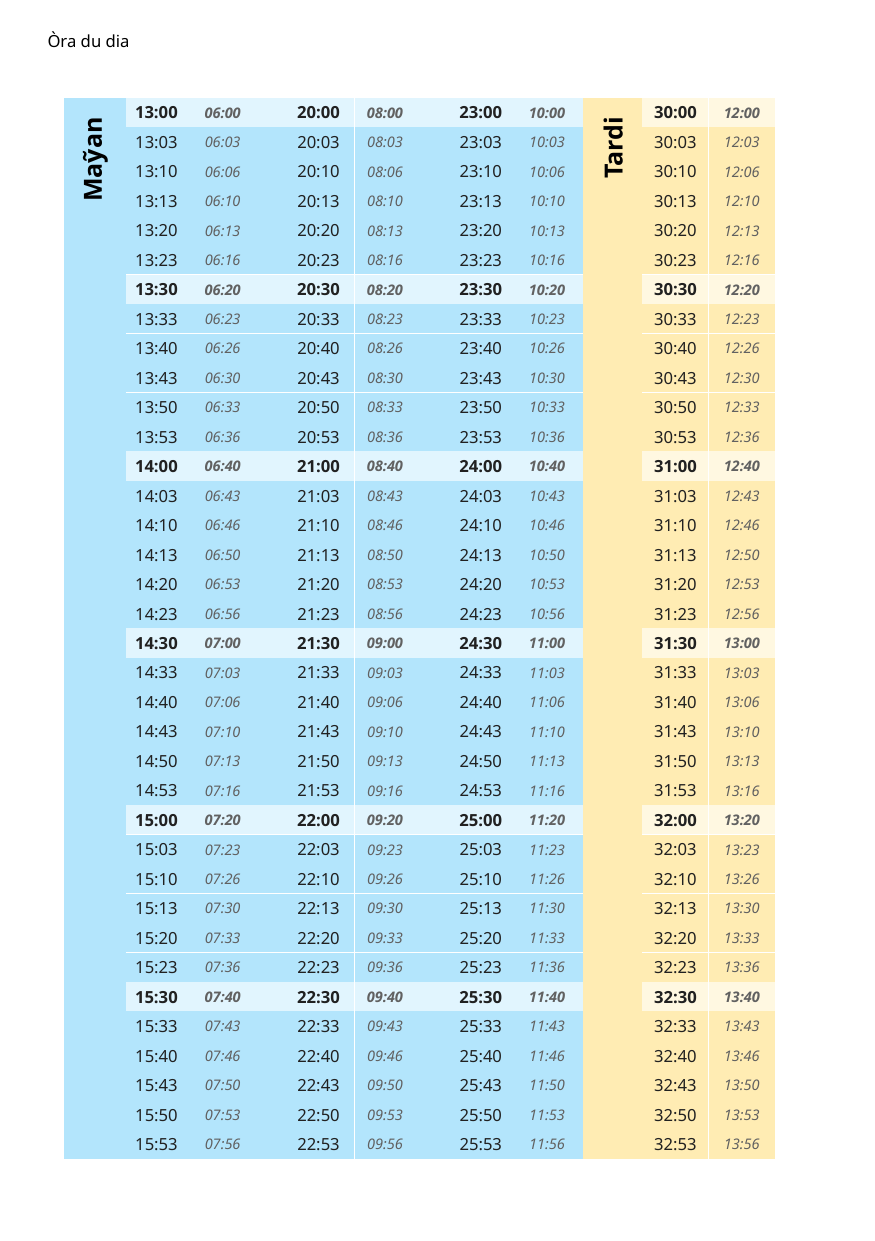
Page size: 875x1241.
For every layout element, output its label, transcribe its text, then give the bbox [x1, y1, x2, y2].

table_cell 22:03 [288, 835, 354, 864]
table_cell 11:26 [517, 864, 583, 893]
table_cell 24:13 [450, 540, 517, 569]
table_cell 06:30 [192, 363, 259, 392]
table_cell 09:53 [355, 1100, 421, 1129]
table_header 20:00 [288, 98, 354, 127]
table_cell 11:33 [517, 923, 583, 952]
table_cell 25:13 [450, 894, 517, 923]
table_cell 07:50 [192, 1070, 259, 1100]
table_cell 10:46 [517, 510, 583, 540]
table_cell 07:56 [192, 1129, 259, 1159]
table_cell 32:23 [642, 953, 708, 982]
table_cell 13:06 [709, 687, 775, 717]
table_cell 13:53 [126, 422, 192, 451]
table_cell 10:06 [517, 157, 583, 186]
table_cell 13:10 [709, 717, 775, 746]
table_cell 23:23 [450, 245, 517, 274]
table_cell 08:23 [355, 304, 421, 333]
table_cell 23:33 [450, 304, 517, 333]
subtitle Òra du dia [47, 29, 791, 52]
table_cell [259, 304, 288, 333]
table_cell 08:03 [355, 127, 421, 157]
table_cell 25:20 [450, 923, 517, 952]
table_cell 21:40 [288, 687, 354, 717]
table_cell 25:00 [450, 805, 517, 834]
table_cell 15:00 [126, 805, 192, 834]
table_cell 15:20 [126, 923, 192, 952]
table_cell [421, 599, 450, 628]
table_cell 14:30 [126, 628, 192, 658]
table_cell 12:20 [709, 275, 775, 304]
table_cell [259, 894, 288, 923]
table_cell 13:00 [709, 628, 775, 658]
table_cell 32:30 [642, 982, 708, 1011]
table_cell 32:50 [642, 1100, 708, 1129]
table_cell [421, 127, 450, 157]
table_cell 21:30 [288, 628, 354, 658]
table_cell [259, 687, 288, 717]
table_cell [259, 628, 288, 658]
table_cell 24:23 [450, 599, 517, 628]
table_cell 31:03 [642, 481, 708, 510]
table_cell 07:06 [192, 687, 259, 717]
table_cell 21:53 [288, 776, 354, 805]
table_cell 10:50 [517, 540, 583, 569]
table_cell 14:53 [126, 776, 192, 805]
table_cell 06:36 [192, 422, 259, 451]
table_cell 08:36 [355, 422, 421, 451]
table_cell 32:33 [642, 1011, 708, 1041]
table_cell 06:40 [192, 451, 259, 481]
table_cell 11:00 [517, 628, 583, 658]
table_cell [259, 982, 288, 1011]
table_cell 23:40 [450, 334, 517, 363]
table_cell 07:20 [192, 805, 259, 834]
table_cell 25:53 [450, 1129, 517, 1159]
table_cell 09:30 [355, 894, 421, 923]
table_cell 11:10 [517, 717, 583, 746]
table_cell 13:43 [709, 1011, 775, 1041]
table_cell 32:53 [642, 1129, 708, 1159]
table_cell 21:00 [288, 451, 354, 481]
table_cell 14:10 [126, 510, 192, 540]
table_cell 07:03 [192, 658, 259, 687]
table_cell [259, 245, 288, 274]
table_cell 23:30 [450, 275, 517, 304]
table_cell 11:46 [517, 1041, 583, 1070]
table_cell [421, 746, 450, 776]
table_cell [259, 334, 288, 363]
table_cell 07:43 [192, 1011, 259, 1041]
table_cell 15:23 [126, 953, 192, 982]
table_cell 21:20 [288, 569, 354, 599]
table_cell 14:03 [126, 481, 192, 510]
table_cell 31:40 [642, 687, 708, 717]
table_cell 06:50 [192, 540, 259, 569]
table_header Tardi [583, 98, 642, 1159]
table_cell [259, 1129, 288, 1159]
table_cell [259, 186, 288, 216]
table_cell 23:43 [450, 363, 517, 392]
table_cell 06:53 [192, 569, 259, 599]
table_cell 31:33 [642, 658, 708, 687]
table_cell 10:03 [517, 127, 583, 157]
table_cell 30:43 [642, 363, 708, 392]
table_cell 07:30 [192, 894, 259, 923]
table_cell 25:50 [450, 1100, 517, 1129]
table_header 13:00 [126, 98, 192, 127]
table_cell 13:40 [126, 334, 192, 363]
table_cell 13:46 [709, 1041, 775, 1070]
table_cell [421, 1041, 450, 1070]
table_cell 07:23 [192, 835, 259, 864]
table_cell 23:50 [450, 393, 517, 422]
table_cell 22:43 [288, 1070, 354, 1100]
table_cell [421, 363, 450, 392]
table_cell [259, 746, 288, 776]
table_cell 13:53 [709, 1100, 775, 1129]
table_cell 20:13 [288, 186, 354, 216]
table_cell 06:56 [192, 599, 259, 628]
table_cell 11:06 [517, 687, 583, 717]
table_cell 11:40 [517, 982, 583, 1011]
table_cell 24:10 [450, 510, 517, 540]
table_cell 13:40 [709, 982, 775, 1011]
table_cell 12:50 [709, 540, 775, 569]
table_cell 22:13 [288, 894, 354, 923]
table_cell 10:33 [517, 393, 583, 422]
table_header 30:00 [642, 98, 708, 127]
table_cell 24:40 [450, 687, 517, 717]
table_cell 32:13 [642, 894, 708, 923]
table_cell 08:26 [355, 334, 421, 363]
table_cell 15:33 [126, 1011, 192, 1041]
table_cell 09:23 [355, 835, 421, 864]
table_cell 13:36 [709, 953, 775, 982]
table_cell 08:20 [355, 275, 421, 304]
table_cell 15:53 [126, 1129, 192, 1159]
table_cell 08:16 [355, 245, 421, 274]
table_cell 20:23 [288, 245, 354, 274]
table_cell 07:00 [192, 628, 259, 658]
table_cell 25:10 [450, 864, 517, 893]
table_cell 32:43 [642, 1070, 708, 1100]
table_cell 11:16 [517, 776, 583, 805]
table_cell 15:30 [126, 982, 192, 1011]
table_header [421, 98, 450, 127]
table_cell 10:13 [517, 216, 583, 245]
table_cell 09:56 [355, 1129, 421, 1159]
table_cell 12:36 [709, 422, 775, 451]
table_cell [421, 481, 450, 510]
table_cell [259, 1100, 288, 1129]
table_cell 30:53 [642, 422, 708, 451]
table_cell 12:53 [709, 569, 775, 599]
table_cell 24:03 [450, 481, 517, 510]
table_cell 22:20 [288, 923, 354, 952]
table_cell 30:50 [642, 393, 708, 422]
table_cell 14:20 [126, 569, 192, 599]
table_cell 10:23 [517, 304, 583, 333]
table_cell 09:00 [355, 628, 421, 658]
table_cell 11:13 [517, 746, 583, 776]
table_cell [259, 363, 288, 392]
table_cell [421, 717, 450, 746]
table_cell 30:10 [642, 157, 708, 186]
table_cell 13:50 [709, 1070, 775, 1100]
table_cell 11:50 [517, 1070, 583, 1100]
table_cell 15:50 [126, 1100, 192, 1129]
table_cell 31:43 [642, 717, 708, 746]
table_cell 13:50 [126, 393, 192, 422]
table_cell [259, 776, 288, 805]
table_cell 21:13 [288, 540, 354, 569]
table_cell 22:40 [288, 1041, 354, 1070]
table_cell 06:33 [192, 393, 259, 422]
table_cell 07:26 [192, 864, 259, 893]
table_cell 09:16 [355, 776, 421, 805]
table_cell 24:50 [450, 746, 517, 776]
table_cell 22:10 [288, 864, 354, 893]
table_cell 14:13 [126, 540, 192, 569]
table_cell [421, 569, 450, 599]
table_cell 21:33 [288, 658, 354, 687]
table_cell [259, 216, 288, 245]
table_cell 13:23 [709, 835, 775, 864]
table_cell 30:20 [642, 216, 708, 245]
table_cell 13:23 [126, 245, 192, 274]
table_cell [259, 1041, 288, 1070]
table_cell [421, 835, 450, 864]
table_cell [421, 510, 450, 540]
table_cell 13:43 [126, 363, 192, 392]
table_cell 13:10 [126, 157, 192, 186]
table_cell 09:03 [355, 658, 421, 687]
table_cell 21:43 [288, 717, 354, 746]
table_cell 12:03 [709, 127, 775, 157]
table_cell 07:53 [192, 1100, 259, 1129]
table_cell 11:53 [517, 1100, 583, 1129]
table_cell 21:03 [288, 481, 354, 510]
table_cell [421, 186, 450, 216]
table_cell [421, 894, 450, 923]
table_cell 08:06 [355, 157, 421, 186]
table_cell [421, 805, 450, 834]
table_cell [259, 540, 288, 569]
table_cell [421, 658, 450, 687]
table_cell 09:33 [355, 923, 421, 952]
table_cell 10:36 [517, 422, 583, 451]
table_cell 07:46 [192, 1041, 259, 1070]
table_cell 09:26 [355, 864, 421, 893]
table_cell 15:40 [126, 1041, 192, 1070]
table_cell [259, 451, 288, 481]
table_header 08:00 [355, 98, 421, 127]
table_cell 22:00 [288, 805, 354, 834]
table_cell [421, 953, 450, 982]
table_header 10:00 [517, 98, 583, 127]
table_cell 09:13 [355, 746, 421, 776]
table_cell 10:30 [517, 363, 583, 392]
table_cell 07:16 [192, 776, 259, 805]
table_cell [421, 687, 450, 717]
table_cell 13:13 [126, 186, 192, 216]
table_cell 30:13 [642, 186, 708, 216]
table_cell 11:43 [517, 1011, 583, 1041]
table_cell 31:23 [642, 599, 708, 628]
table_cell [259, 569, 288, 599]
table_cell [421, 245, 450, 274]
table_cell 13:56 [709, 1129, 775, 1159]
table_cell 14:00 [126, 451, 192, 481]
table_cell 31:53 [642, 776, 708, 805]
table_cell 24:20 [450, 569, 517, 599]
table_cell 15:13 [126, 894, 192, 923]
table_cell 30:23 [642, 245, 708, 274]
table_cell 22:23 [288, 953, 354, 982]
table_cell [259, 953, 288, 982]
table_header Maỹan [64, 98, 126, 1159]
table_cell 06:23 [192, 304, 259, 333]
table_cell 09:50 [355, 1070, 421, 1100]
table_cell 30:30 [642, 275, 708, 304]
table_header 12:00 [709, 98, 775, 127]
table_cell 25:03 [450, 835, 517, 864]
table_cell 06:46 [192, 510, 259, 540]
table_cell 25:43 [450, 1070, 517, 1100]
table_cell 07:33 [192, 923, 259, 952]
table_cell 13:20 [709, 805, 775, 834]
table_cell [259, 422, 288, 451]
table_cell [259, 157, 288, 186]
table_cell 23:20 [450, 216, 517, 245]
table_cell 06:13 [192, 216, 259, 245]
table_cell 11:23 [517, 835, 583, 864]
table_cell [421, 776, 450, 805]
table_cell [259, 599, 288, 628]
table_cell 11:20 [517, 805, 583, 834]
table_cell 25:30 [450, 982, 517, 1011]
table_cell [259, 835, 288, 864]
table_cell 06:26 [192, 334, 259, 363]
table_cell 10:43 [517, 481, 583, 510]
table_cell 12:06 [709, 157, 775, 186]
table_cell 08:10 [355, 186, 421, 216]
table_cell 08:30 [355, 363, 421, 392]
table_cell 14:23 [126, 599, 192, 628]
table_cell [421, 864, 450, 893]
table_cell 31:20 [642, 569, 708, 599]
table_cell 08:46 [355, 510, 421, 540]
table_cell 13:33 [709, 923, 775, 952]
table_cell 24:33 [450, 658, 517, 687]
table_cell 21:23 [288, 599, 354, 628]
table_cell 08:33 [355, 393, 421, 422]
table_cell 08:40 [355, 451, 421, 481]
table_cell 20:10 [288, 157, 354, 186]
table_cell 23:10 [450, 157, 517, 186]
table_cell 10:26 [517, 334, 583, 363]
table_cell 14:33 [126, 658, 192, 687]
table_cell [259, 864, 288, 893]
table_cell 07:40 [192, 982, 259, 1011]
table_cell 12:30 [709, 363, 775, 392]
table_cell 08:56 [355, 599, 421, 628]
table_cell 24:00 [450, 451, 517, 481]
table_cell [259, 127, 288, 157]
table_cell 22:33 [288, 1011, 354, 1041]
table_cell 14:50 [126, 746, 192, 776]
table_header [259, 98, 288, 127]
table_cell [421, 334, 450, 363]
table_cell [421, 157, 450, 186]
table_cell 12:40 [709, 451, 775, 481]
table_cell [259, 481, 288, 510]
table_cell 12:46 [709, 510, 775, 540]
table_cell 10:40 [517, 451, 583, 481]
table_cell [421, 1011, 450, 1041]
table_cell [259, 275, 288, 304]
table_cell [259, 510, 288, 540]
table_cell [259, 1070, 288, 1100]
table_cell 12:10 [709, 186, 775, 216]
table_cell 25:40 [450, 1041, 517, 1070]
table_cell [259, 717, 288, 746]
table_cell 11:56 [517, 1129, 583, 1159]
table_cell 15:03 [126, 835, 192, 864]
table_cell 30:03 [642, 127, 708, 157]
table_cell 13:33 [126, 304, 192, 333]
table_cell [421, 1070, 450, 1100]
table_cell 09:06 [355, 687, 421, 717]
table_cell 06:43 [192, 481, 259, 510]
table_cell 09:10 [355, 717, 421, 746]
table_cell 20:30 [288, 275, 354, 304]
table_cell 06:20 [192, 275, 259, 304]
table_cell 08:53 [355, 569, 421, 599]
table_cell 20:53 [288, 422, 354, 451]
table_cell 08:50 [355, 540, 421, 569]
table_cell 32:20 [642, 923, 708, 952]
table_cell 32:00 [642, 805, 708, 834]
table_cell 06:03 [192, 127, 259, 157]
table_cell 22:53 [288, 1129, 354, 1159]
table_cell 12:13 [709, 216, 775, 245]
table_cell 13:30 [709, 894, 775, 923]
table_cell 13:30 [126, 275, 192, 304]
table_cell 13:20 [126, 216, 192, 245]
table_cell [259, 923, 288, 952]
table_cell 11:36 [517, 953, 583, 982]
table_cell 20:40 [288, 334, 354, 363]
table_cell [421, 628, 450, 658]
table_cell 08:13 [355, 216, 421, 245]
table_cell [421, 216, 450, 245]
table_cell 09:40 [355, 982, 421, 1011]
table_cell 14:40 [126, 687, 192, 717]
table_cell [421, 393, 450, 422]
table_cell 10:20 [517, 275, 583, 304]
table_cell 15:43 [126, 1070, 192, 1100]
table_cell 10:56 [517, 599, 583, 628]
table_cell 09:20 [355, 805, 421, 834]
table_cell 15:10 [126, 864, 192, 893]
table_cell 12:26 [709, 334, 775, 363]
table_cell 30:33 [642, 304, 708, 333]
table_cell [259, 658, 288, 687]
table_cell [421, 1129, 450, 1159]
table_cell [421, 1100, 450, 1129]
table_cell 14:43 [126, 717, 192, 746]
table_cell 23:13 [450, 186, 517, 216]
table_cell 07:10 [192, 717, 259, 746]
table_cell 13:16 [709, 776, 775, 805]
table_cell 22:30 [288, 982, 354, 1011]
table_cell 06:06 [192, 157, 259, 186]
table_cell 13:03 [126, 127, 192, 157]
table_cell 20:03 [288, 127, 354, 157]
table_cell [421, 304, 450, 333]
table_cell [259, 805, 288, 834]
table_cell 32:03 [642, 835, 708, 864]
table_cell 11:30 [517, 894, 583, 923]
table_cell 31:10 [642, 510, 708, 540]
table_cell 21:10 [288, 510, 354, 540]
table_cell 13:13 [709, 746, 775, 776]
table_cell 24:43 [450, 717, 517, 746]
table_cell 23:03 [450, 127, 517, 157]
table_cell [259, 1011, 288, 1041]
table_cell 10:10 [517, 186, 583, 216]
table_cell 09:46 [355, 1041, 421, 1070]
table_cell 09:36 [355, 953, 421, 982]
table_cell 25:33 [450, 1011, 517, 1041]
table_cell 10:53 [517, 569, 583, 599]
table_cell 10:16 [517, 245, 583, 274]
table_cell 06:10 [192, 186, 259, 216]
table_cell 23:53 [450, 422, 517, 451]
table_cell 20:20 [288, 216, 354, 245]
table_cell 32:10 [642, 864, 708, 893]
table_cell 32:40 [642, 1041, 708, 1070]
table_cell 20:50 [288, 393, 354, 422]
table_cell [421, 982, 450, 1011]
table_cell 31:00 [642, 451, 708, 481]
table_header 23:00 [450, 98, 517, 127]
table_cell [421, 422, 450, 451]
table_cell 20:43 [288, 363, 354, 392]
table_cell 31:13 [642, 540, 708, 569]
table_cell [421, 540, 450, 569]
table_cell 30:40 [642, 334, 708, 363]
table_cell 12:43 [709, 481, 775, 510]
table_cell 07:36 [192, 953, 259, 982]
table_cell 31:50 [642, 746, 708, 776]
table_cell 12:23 [709, 304, 775, 333]
table_cell [259, 393, 288, 422]
table_cell 13:03 [709, 658, 775, 687]
table_cell 24:53 [450, 776, 517, 805]
table_cell 21:50 [288, 746, 354, 776]
table_cell [421, 451, 450, 481]
table_cell 11:03 [517, 658, 583, 687]
table_cell 24:30 [450, 628, 517, 658]
table_cell 12:16 [709, 245, 775, 274]
table_cell [421, 923, 450, 952]
table_cell 09:43 [355, 1011, 421, 1041]
table_cell 13:26 [709, 864, 775, 893]
table_cell 08:43 [355, 481, 421, 510]
table_cell 06:16 [192, 245, 259, 274]
table_cell 07:13 [192, 746, 259, 776]
table_cell 31:30 [642, 628, 708, 658]
table_cell 20:33 [288, 304, 354, 333]
table_cell 12:56 [709, 599, 775, 628]
table_cell 22:50 [288, 1100, 354, 1129]
table_cell 12:33 [709, 393, 775, 422]
table_cell 25:23 [450, 953, 517, 982]
table_header 06:00 [192, 98, 259, 127]
table_cell [421, 275, 450, 304]
